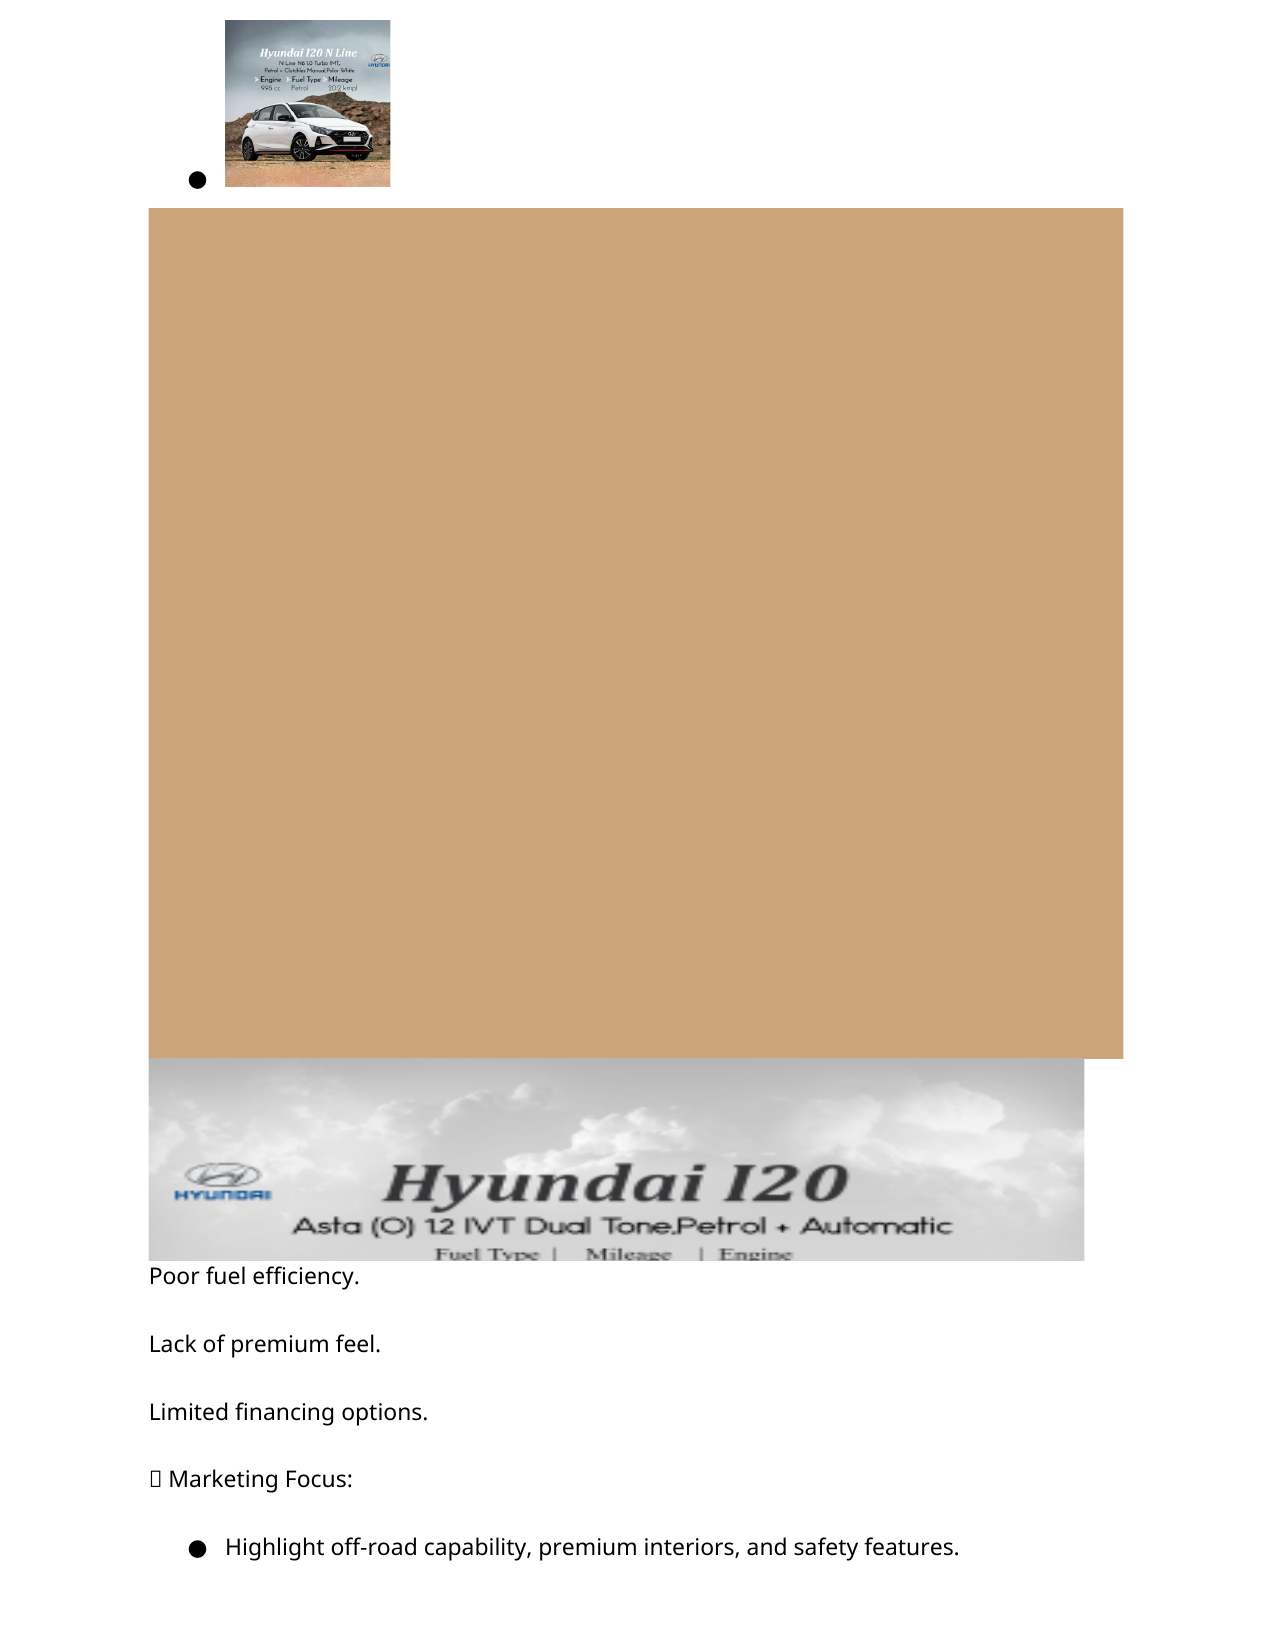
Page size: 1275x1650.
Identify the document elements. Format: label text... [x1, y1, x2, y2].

list Highlight off-road capability, premium interiors, and safety features. [187, 1531, 1125, 1562]
text Limited financing options. [148, 1395, 1125, 1427]
picture [148, 208, 1124, 1261]
text Poor fuel efficiency. [148, 1260, 1125, 1291]
picture [225, 20, 391, 187]
text Lack of premium feel. [148, 1328, 1125, 1359]
text 🎯 Marketing Focus: [148, 1463, 1125, 1494]
